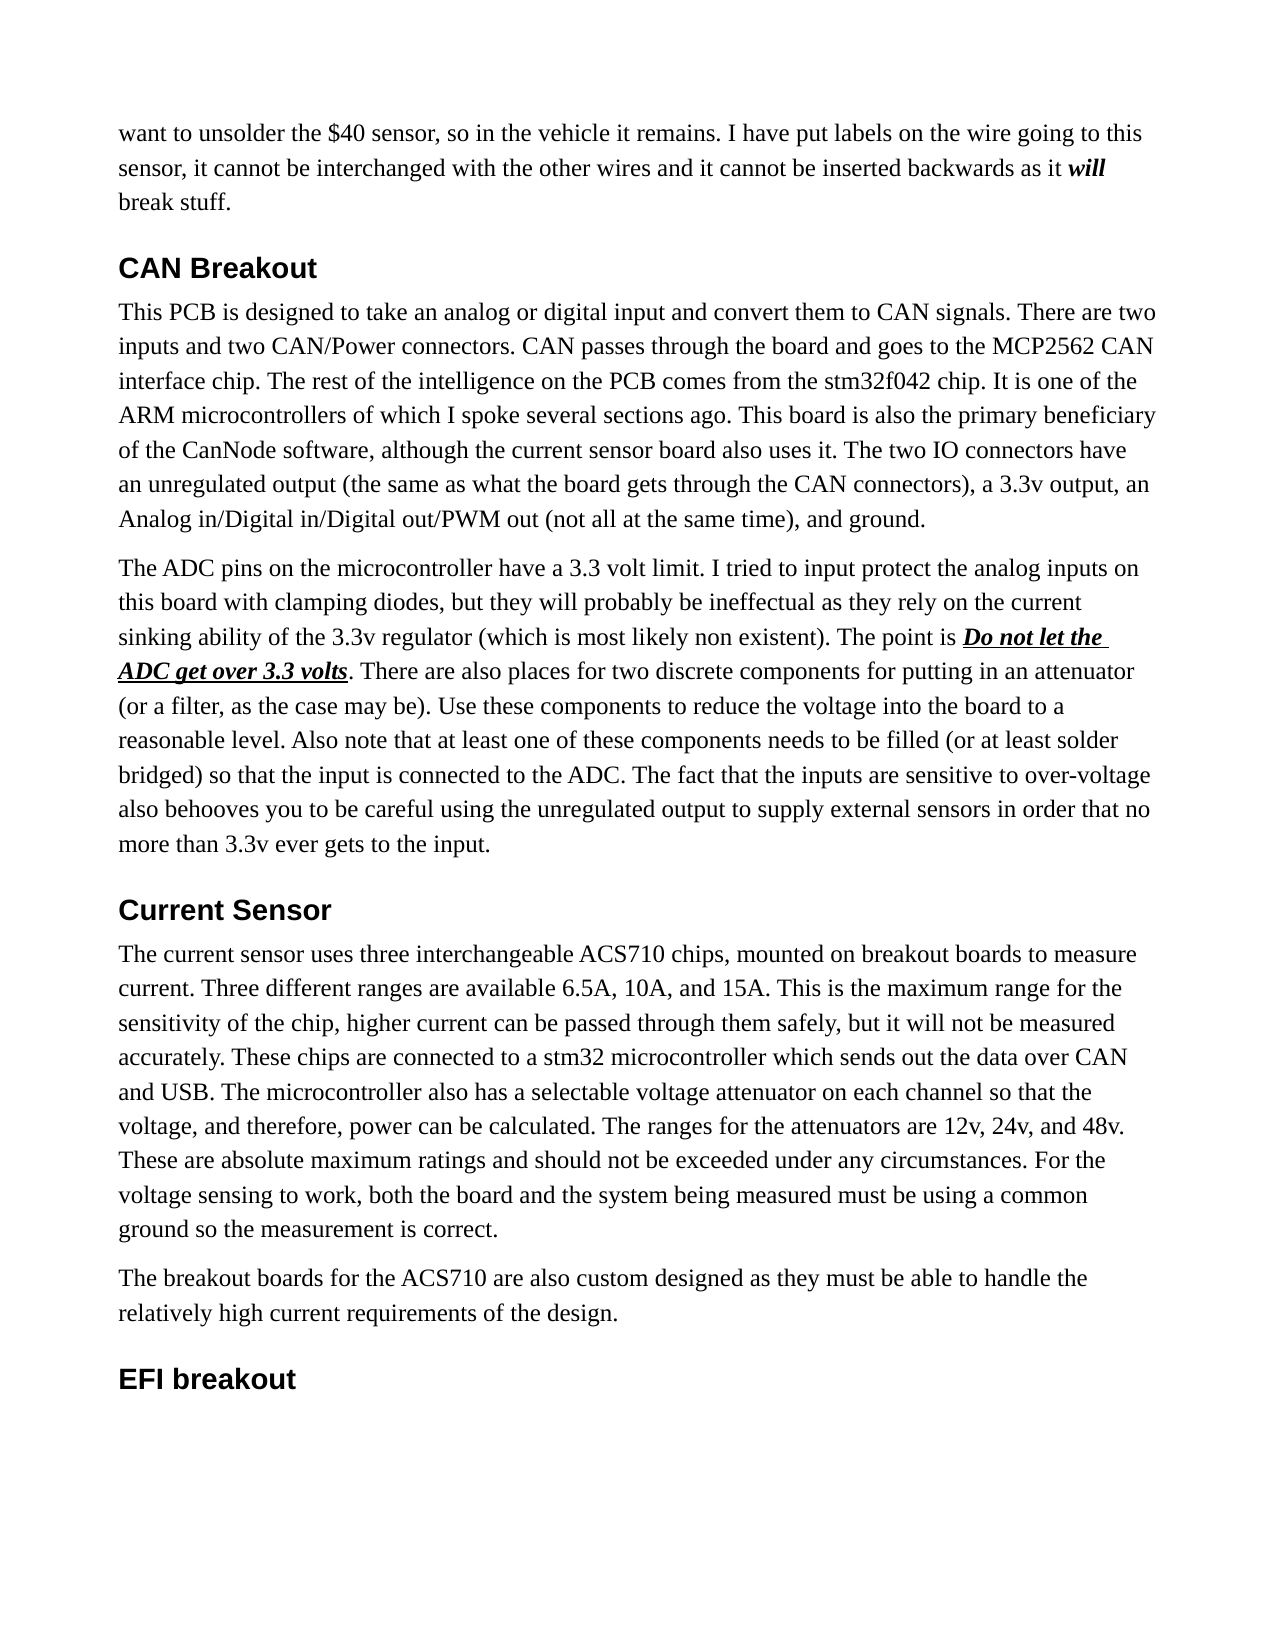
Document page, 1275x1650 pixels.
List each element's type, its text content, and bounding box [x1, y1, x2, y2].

text want to unsolder the $40 sensor, so in the vehicle it remains. I have put labels on the wire going to this sensor, it cannot be interchanged with the other wires and it cannot be inserted backwards as it will break stuff. [118, 118, 1157, 216]
subtitle CAN Breakout [118, 251, 1157, 284]
text The breakout boards for the ACS710 are also custom designed as they must be able to handle the relatively high current requirements of the design. [118, 1263, 1157, 1327]
text This PCB is designed to take an analog or digital input and convert them to CAN signals. There are two inputs and two CAN/Power connectors. CAN passes through the board and goes to the MCP2562 CAN interface chip. The rest of the intelligence on the PCB comes from the stm32f042 chip. It is one of the ARM microcontrollers of which I spoke several sections ago. This board is also the primary beneficiary of the CanNode software, although the current sensor board also uses it. The two IO connectors have an unregulated output (the same as what the board gets through the CAN connectors), a 3.3v output, an Analog in/Digital in/Digital out/PWM out (not all at the same time), and ground. [118, 297, 1157, 533]
subtitle EFI breakout [118, 1362, 1157, 1395]
text The current sensor uses three interchangeable ACS710 chips, mounted on breakout boards to measure current. Three different ranges are available 6.5A, 10A, and 15A. This is the maximum range for the sensitivity of the chip, higher current can be passed through them safely, but it will not be measured accurately. These chips are connected to a stm32 microcontroller which sends out the data over CAN and USB. The microcontroller also has a selectable voltage attenuator on each channel so that the voltage, and therefore, power can be calculated. The ranges for the attenuators are 12v, 24v, and 48v. These are absolute maximum ratings and should not be exceeded under any circumstances. For the voltage sensing to work, both the board and the system being measured must be using a common ground so the measurement is correct. [118, 939, 1157, 1243]
subtitle Current Sensor [118, 892, 1157, 926]
text The ADC pins on the microcontroller have a 3.3 volt limit. I tried to input protect the analog inputs on this board with clamping diodes, but they will probably be ineffectual as they rely on the current sinking ability of the 3.3v regulator (which is most likely non existent). The point is Do not let the ADC get over 3.3 volts. There are also places for two discrete components for putting in an attenuator (or a filter, as the case may be). Use these components to reduce the voltage into the board to a reasonable level. Also note that at least one of these components needs to be filled (or at least solder bridged) so that the input is connected to the ADC. The fact that the inputs are sensitive to over-voltage also behooves you to be careful using the unregulated output to supply external sensors in order that no more than 3.3v ever gets to the input. [118, 553, 1157, 857]
